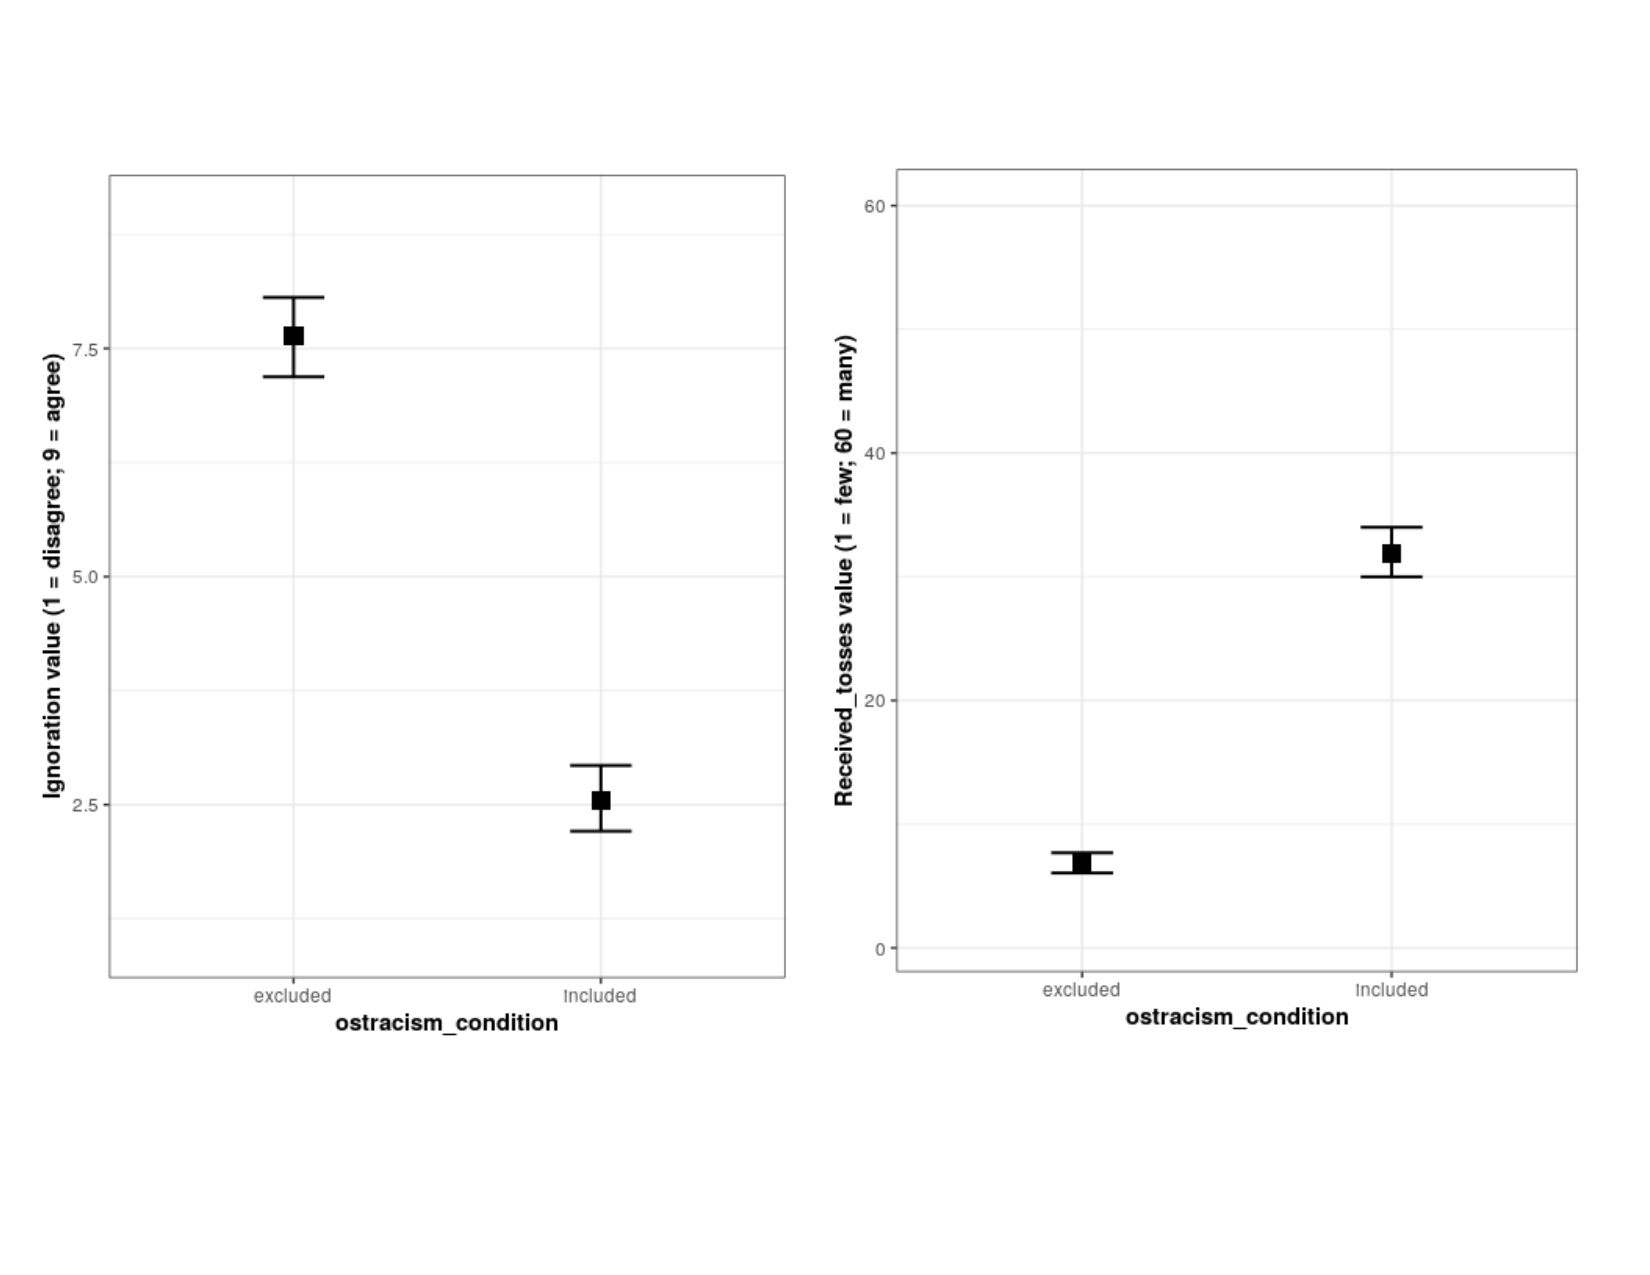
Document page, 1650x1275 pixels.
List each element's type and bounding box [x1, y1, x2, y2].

picture [824, 158, 1589, 1042]
picture [32, 165, 797, 1048]
